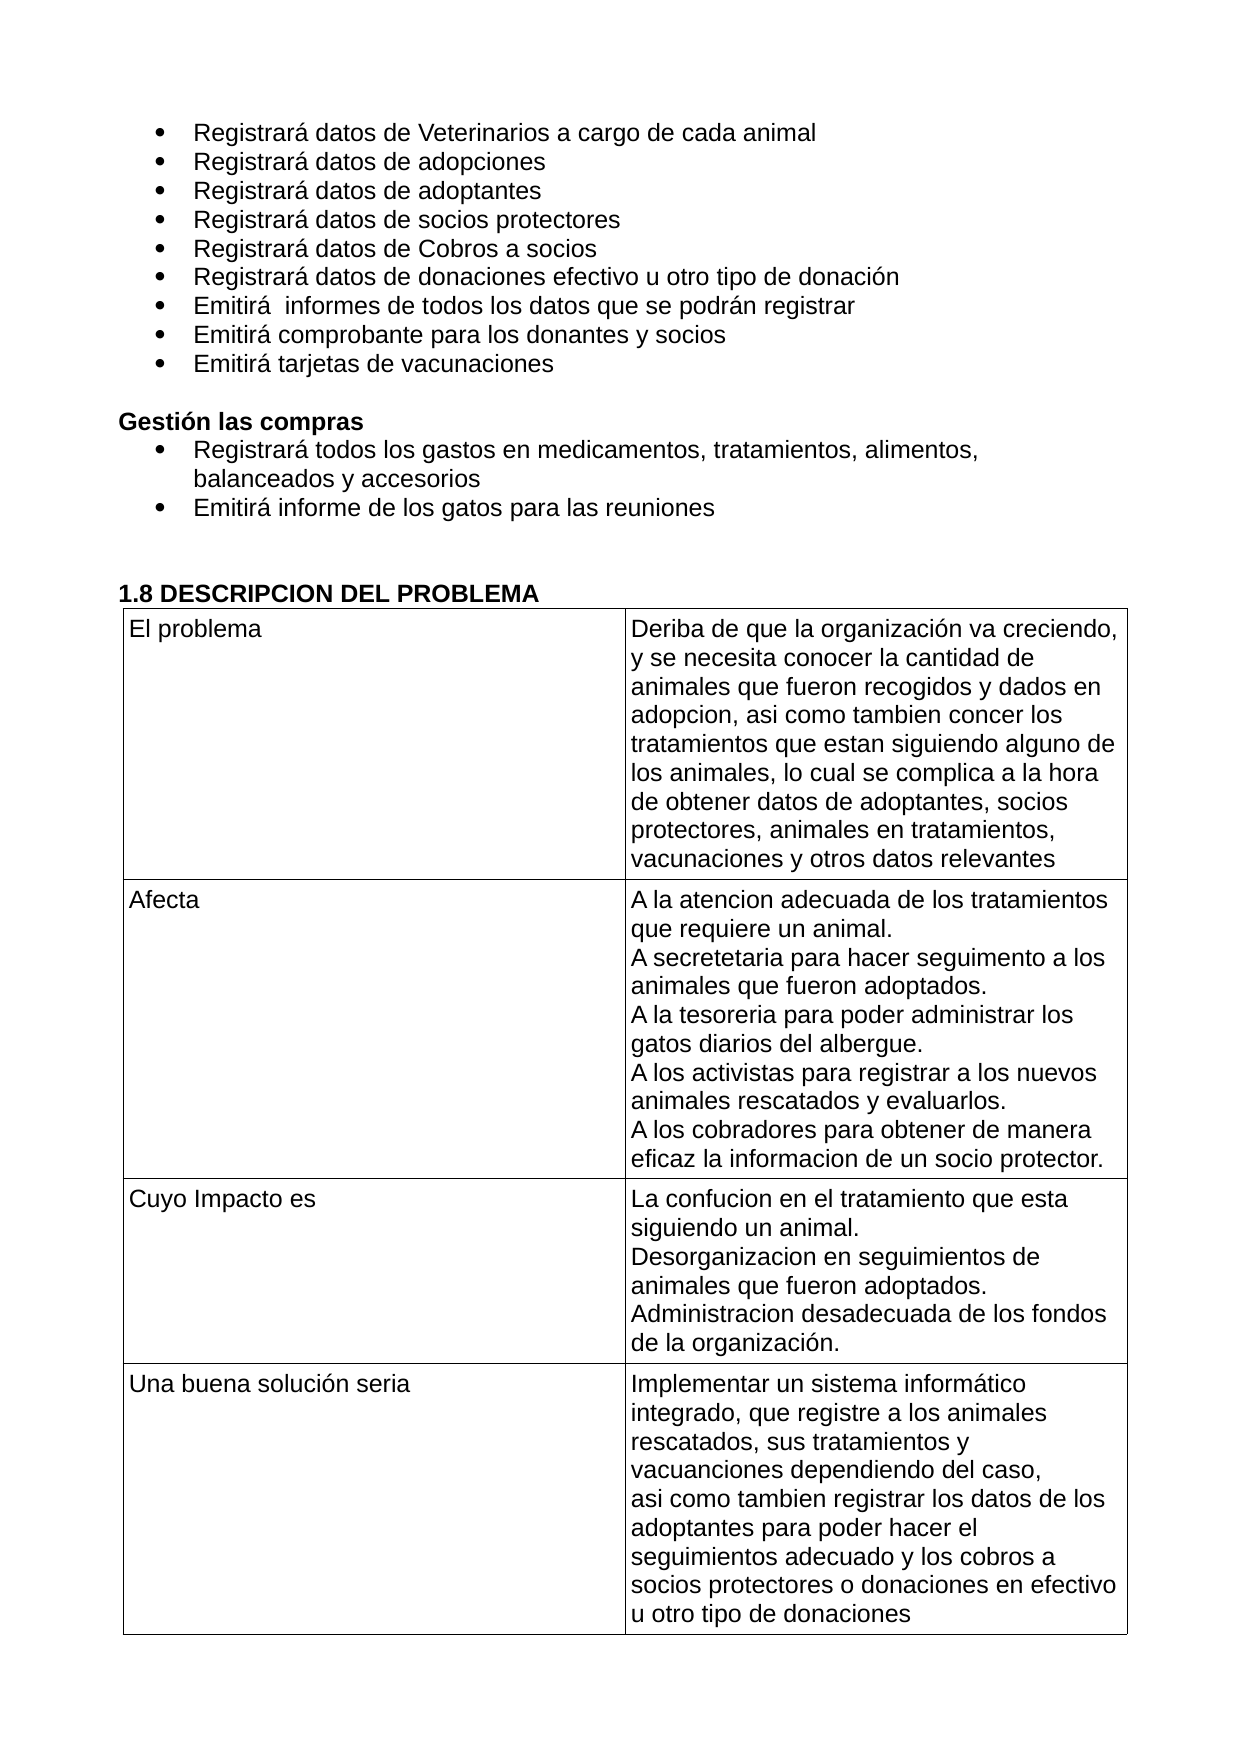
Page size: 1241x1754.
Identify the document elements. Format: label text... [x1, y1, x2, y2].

list Registrará datos de donaciones efectivo u otro tipo de donación [156, 262, 1122, 291]
list Registrará datos de Veterinarios a cargo de cada animal [156, 118, 1122, 147]
list Registrará datos de Cobros a socios [156, 233, 1122, 262]
table_cell Implementar un sistema informático integrado, que registre a los animales rescatados, sus tratamientos y vacuanciones dependiendo del caso, asi como tambien registrar los datos de los adoptantes para poder hacer el seguimientos adecuado y los cobros a socios protectores o donaciones en efectivo u otro tipo de donaciones [626, 1364, 1127, 1633]
table_cell Una buena solución seria [124, 1364, 625, 1633]
table_cell Afecta [124, 880, 625, 1178]
list Registrará datos de adoptantes [156, 176, 1122, 205]
list Registrará datos de adopciones [156, 147, 1122, 176]
table_header Deriba de que la organización va creciendo, y se necesita conocer la cantidad de animales que fueron recogidos y dados en adopcion, asi como tambien concer los tratamientos que estan siguiendo alguno de los animales, lo cual se complica a la hora de obtener datos de adoptantes, socios protectores, animales en tratamientos, vacunaciones y otros datos relevantes [626, 609, 1127, 879]
table_cell A la atencion adecuada de los tratamientos que requiere un animal. A secretetaria para hacer seguimento a los animales que fueron adoptados. A la tesoreria para poder administrar los gatos diarios del albergue. A los activistas para registrar a los nuevos animales rescatados y evaluarlos. A los cobradores para obtener de manera eficaz la informacion de un socio protector. [626, 880, 1127, 1178]
list Registrará datos de socios protectores [156, 205, 1122, 233]
text Gestión las compras [118, 407, 1122, 435]
list Emitirá comprobante para los donantes y socios [156, 320, 1122, 349]
table_cell La confucion en el tratamiento que esta siguiendo un animal. Desorganizacion en seguimientos de animales que fueron adoptados. Administracion desadecuada de los fondos de la organización. [626, 1179, 1127, 1363]
list Emitirá tarjetas de vacunaciones [156, 349, 1122, 378]
table_cell Cuyo Impacto es [124, 1179, 625, 1363]
text 1.8 DESCRIPCION DEL PROBLEMA [118, 579, 1122, 608]
list Registrará todos los gastos en medicamentos, tratamientos, alimentos, balanceados y accesorios [156, 435, 1122, 493]
table_header El problema [124, 609, 625, 879]
list Emitirá informes de todos los datos que se podrán registrar [156, 291, 1122, 320]
list Emitirá informe de los gatos para las reuniones [156, 493, 1122, 522]
